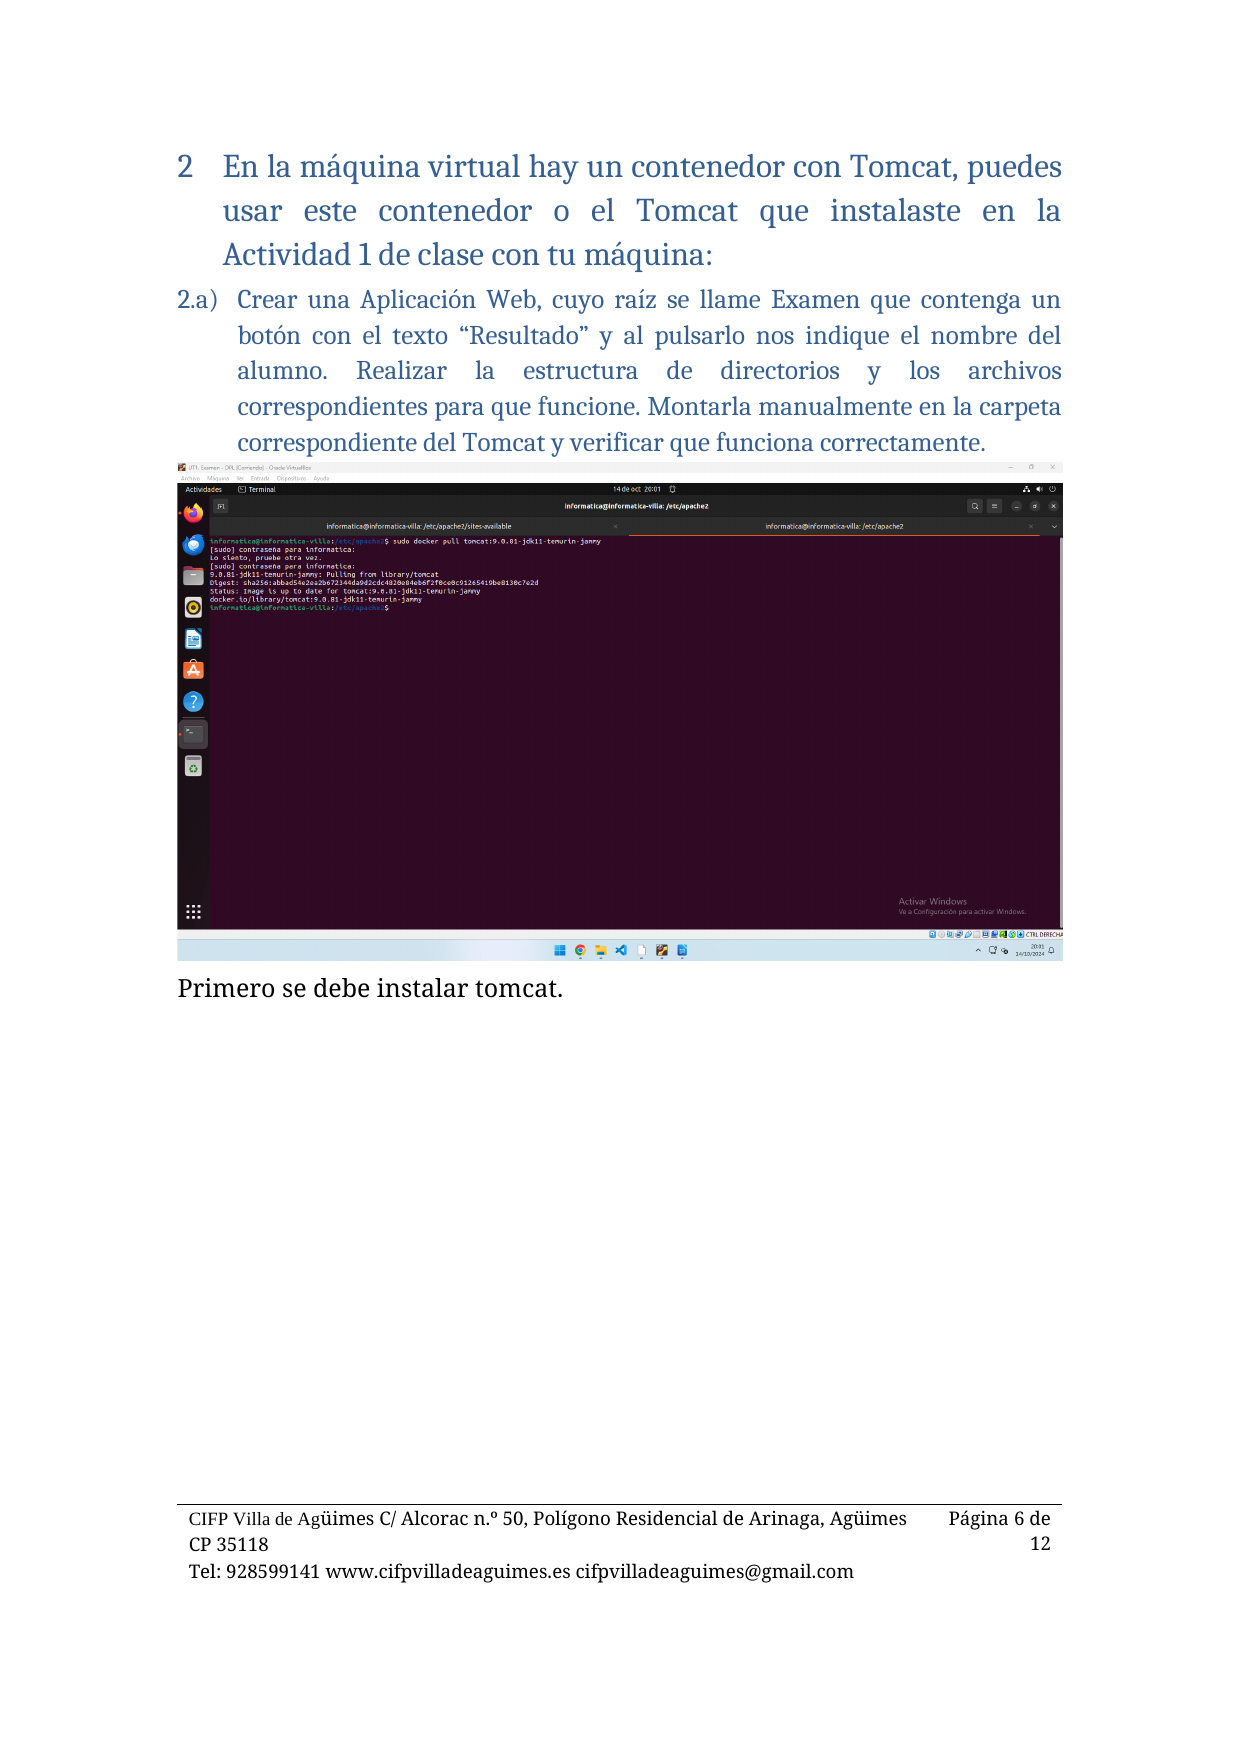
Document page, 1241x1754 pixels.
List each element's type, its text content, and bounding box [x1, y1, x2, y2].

subtitle En la máquina virtual hay un contenedor con Tomcat, puedes usar este contenedor o el Tomcat que instalaste en la Actividad 1 de clase con tu máquina: [177, 148, 1063, 274]
text Primero se debe instalar tomcat. [177, 961, 1063, 1004]
picture [177, 462, 1063, 961]
subtitle Crear una Aplicación Web, cuyo raíz se llame Examen que contenga un botón con el texto “Resultado” y al pulsarlo nos indique el nombre del alumno. Realizar la estructura de directorios y los archivos correspondientes para que funcione. Montarla manualmente en la carpeta correspondiente del Tomcat y verificar que funciona correctamente. [177, 284, 1063, 458]
